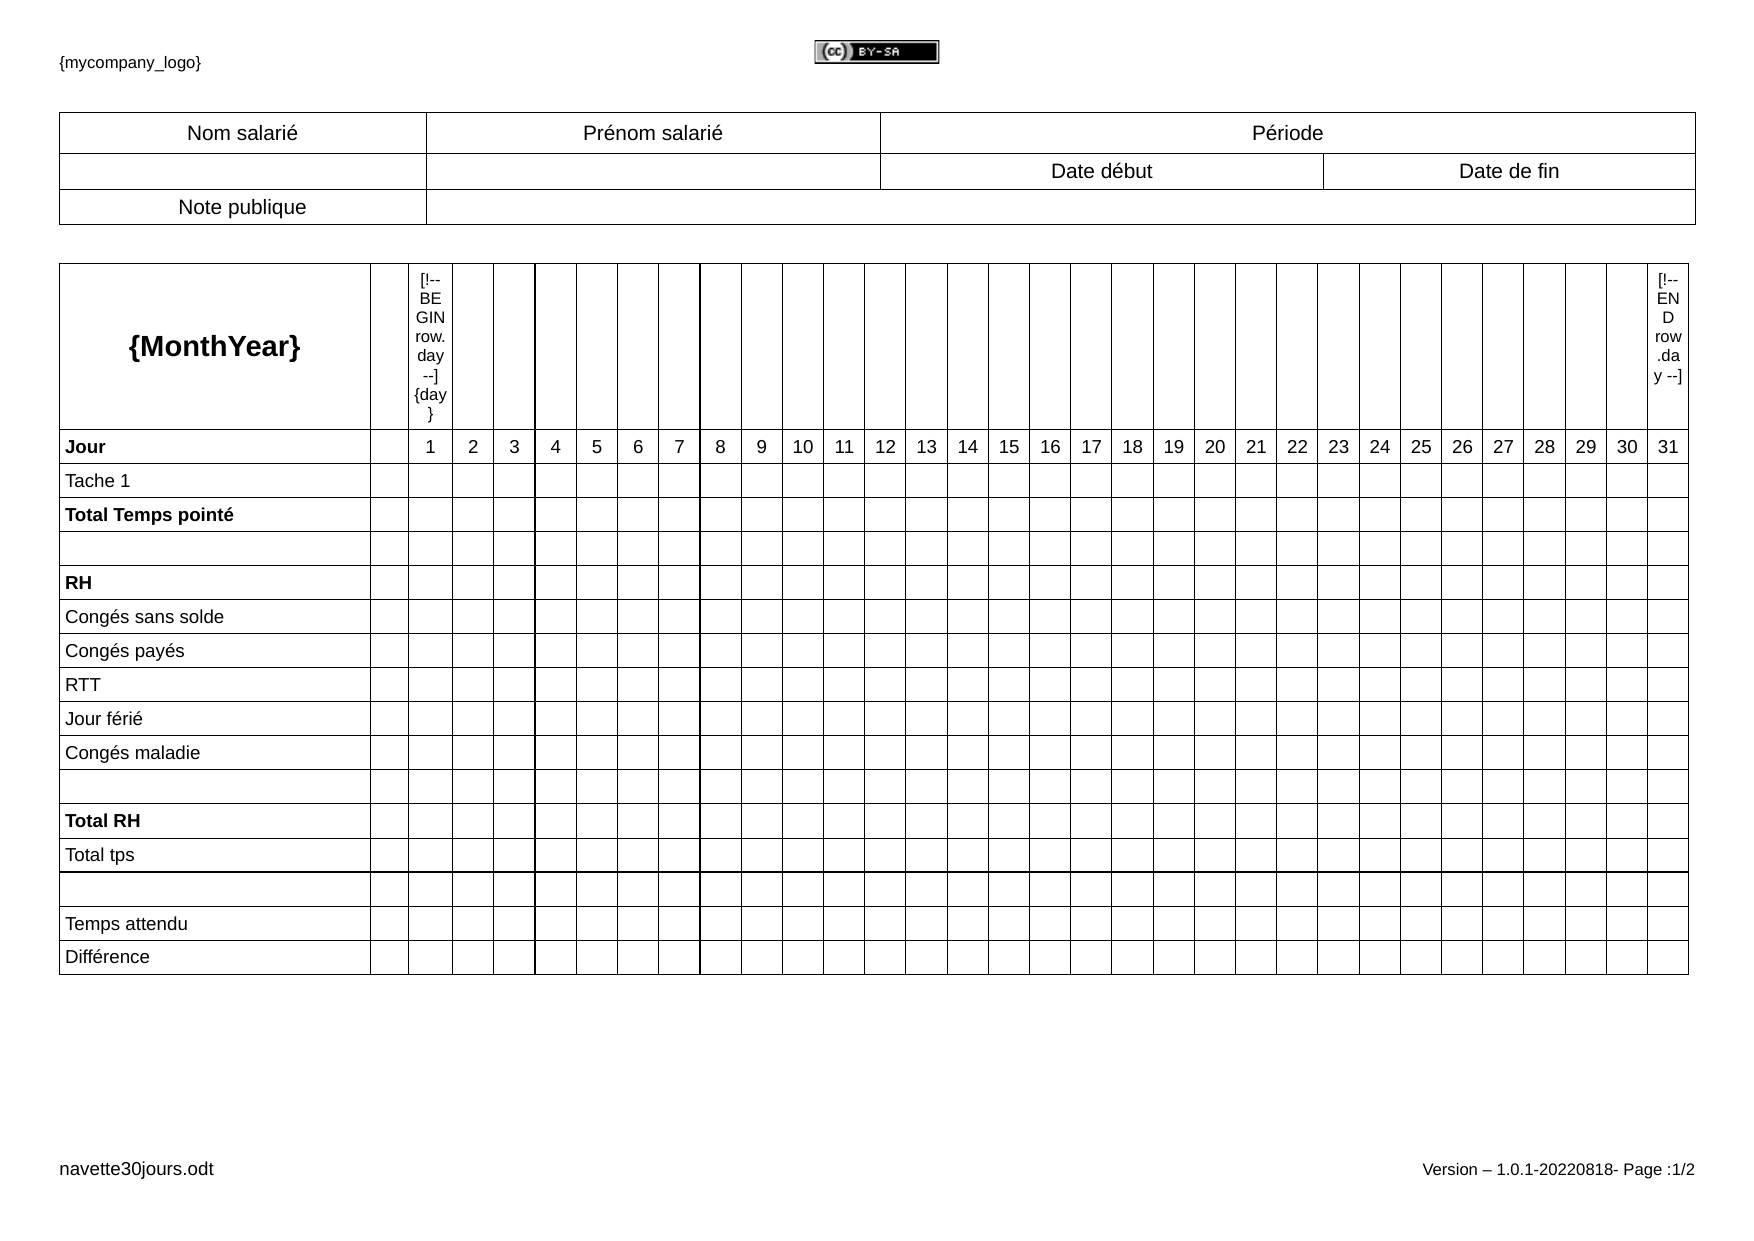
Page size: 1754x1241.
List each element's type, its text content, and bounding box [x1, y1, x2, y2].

table_cell [1154, 736, 1194, 769]
table_cell Date début [881, 154, 1323, 189]
table_cell [1566, 566, 1606, 599]
table_cell [453, 873, 493, 906]
table_cell [824, 839, 864, 871]
table_cell [824, 770, 864, 803]
table_cell [742, 566, 782, 599]
table_cell [1236, 770, 1276, 803]
table_cell [1195, 668, 1235, 701]
table_cell [1360, 804, 1400, 837]
table_header [453, 264, 493, 429]
table_cell 21 [1236, 430, 1276, 463]
table_cell [577, 941, 617, 974]
table_cell [494, 600, 534, 633]
table_cell [865, 634, 905, 667]
table_cell Différence [60, 941, 370, 974]
table_cell [1071, 907, 1111, 939]
table_cell [659, 464, 699, 497]
table_cell [783, 634, 823, 667]
table_cell [409, 839, 452, 871]
table_cell [783, 907, 823, 939]
table_cell [1648, 464, 1688, 497]
table_cell [618, 941, 658, 974]
table_cell [1236, 634, 1276, 667]
table_cell 31 [1648, 430, 1688, 463]
table_cell [1648, 736, 1688, 769]
table_cell [1524, 941, 1565, 974]
table_cell [453, 498, 493, 531]
table_cell [1154, 566, 1194, 599]
table_cell [371, 702, 408, 735]
table_header Nom salarié [60, 113, 426, 153]
table_cell [1236, 941, 1276, 974]
table_cell [494, 668, 534, 701]
table_cell [1442, 907, 1482, 939]
table_cell [618, 839, 658, 871]
table_header [577, 264, 617, 429]
table_cell [371, 770, 408, 803]
table_cell [1195, 600, 1235, 633]
table_cell [865, 600, 905, 633]
table_cell [989, 464, 1029, 497]
table_cell [1112, 668, 1153, 701]
table_cell [824, 600, 864, 633]
table_cell [1071, 600, 1111, 633]
table_cell [618, 464, 658, 497]
table_cell 7 [659, 430, 699, 463]
table_cell [1154, 498, 1194, 531]
table_cell [1112, 498, 1153, 531]
table_cell [1360, 566, 1400, 599]
table_cell [824, 873, 864, 906]
table_cell [659, 498, 699, 531]
table_cell [1401, 668, 1441, 701]
table_cell [1648, 566, 1688, 599]
table_cell [577, 702, 617, 735]
table_cell [659, 736, 699, 769]
table_cell [701, 736, 741, 769]
table_cell [1277, 532, 1317, 565]
table_cell [409, 600, 452, 633]
table_cell [371, 464, 408, 497]
table_cell [701, 702, 741, 735]
table_cell [742, 873, 782, 906]
table_cell [906, 873, 947, 906]
table_cell [824, 804, 864, 837]
table_cell [371, 736, 408, 769]
table_header [1236, 264, 1276, 429]
table_cell [783, 566, 823, 599]
table_cell [1648, 498, 1688, 531]
table_cell [1360, 941, 1400, 974]
table_cell [1318, 532, 1359, 565]
table_cell 2 [453, 430, 493, 463]
table_cell [1648, 941, 1688, 974]
table_cell [824, 634, 864, 667]
table_cell [453, 464, 493, 497]
table_cell [659, 634, 699, 667]
table_header [1030, 264, 1070, 429]
table_cell [1236, 464, 1276, 497]
table_header [1318, 264, 1359, 429]
table_cell [1524, 770, 1565, 803]
table_header [!-- END row.day --] [1648, 264, 1688, 429]
table_cell [453, 634, 493, 667]
table_cell [1112, 702, 1153, 735]
table_cell [1112, 873, 1153, 906]
table_cell [1566, 873, 1606, 906]
table_cell [453, 702, 493, 735]
table_cell Date de fin [1324, 154, 1695, 189]
table_cell [989, 634, 1029, 667]
table_cell [783, 736, 823, 769]
table_cell [453, 566, 493, 599]
table_cell [1277, 702, 1317, 735]
table_cell [536, 668, 576, 701]
table_cell [906, 941, 947, 974]
table_cell RTT [60, 668, 370, 701]
table_cell [409, 498, 452, 531]
table_cell [1154, 839, 1194, 871]
table_cell [536, 600, 576, 633]
table_cell [1401, 464, 1441, 497]
table_cell [1524, 634, 1565, 667]
table_header Période [881, 113, 1695, 153]
table_cell [453, 804, 493, 837]
table_cell [371, 532, 408, 565]
table_cell [577, 668, 617, 701]
table_cell [1648, 532, 1688, 565]
table_cell [1442, 634, 1482, 667]
table_cell [577, 566, 617, 599]
table_cell [1442, 736, 1482, 769]
table_cell [1483, 907, 1523, 939]
table_cell [1442, 702, 1482, 735]
table_cell RH [60, 566, 370, 599]
table_cell [1318, 702, 1359, 735]
table_cell [783, 941, 823, 974]
table_cell [577, 464, 617, 497]
table_cell [453, 839, 493, 871]
table_cell Congés payés [60, 634, 370, 667]
table_cell [1566, 634, 1606, 667]
table_cell [1318, 941, 1359, 974]
table_header [371, 264, 408, 429]
table_cell 14 [948, 430, 988, 463]
table_cell [1607, 770, 1647, 803]
table_cell [577, 600, 617, 633]
table_cell [1318, 600, 1359, 633]
table_cell [1524, 566, 1565, 599]
table_cell [371, 668, 408, 701]
table_cell [1195, 907, 1235, 939]
table_cell [1607, 941, 1647, 974]
table_cell [742, 634, 782, 667]
table_cell [1236, 532, 1276, 565]
table_cell [1071, 498, 1111, 531]
table_cell [1071, 736, 1111, 769]
table_cell [742, 668, 782, 701]
table_cell [1607, 498, 1647, 531]
table_header [1360, 264, 1400, 429]
table_cell [577, 634, 617, 667]
table_cell [1566, 941, 1606, 974]
table_cell [1566, 600, 1606, 633]
table_header Prénom salarié [427, 113, 880, 153]
table_cell [371, 873, 408, 906]
table_cell [494, 498, 534, 531]
table_cell [453, 532, 493, 565]
table_cell [409, 907, 452, 939]
table_cell [948, 941, 988, 974]
table_cell [1154, 464, 1194, 497]
table_cell [742, 804, 782, 837]
table_cell [1442, 566, 1482, 599]
table_cell [536, 907, 576, 939]
table_cell [1236, 566, 1276, 599]
table_cell Jour [60, 430, 370, 463]
table_cell 19 [1154, 430, 1194, 463]
table_cell [989, 839, 1029, 871]
table_cell [948, 668, 988, 701]
table_cell [783, 498, 823, 531]
table_cell [1318, 873, 1359, 906]
table_cell [701, 634, 741, 667]
table_cell [659, 907, 699, 939]
table_cell [701, 804, 741, 837]
table_cell [1483, 464, 1523, 497]
table_cell [1360, 770, 1400, 803]
table_cell [1112, 532, 1153, 565]
table_cell [865, 464, 905, 497]
table_cell [1154, 702, 1194, 735]
table_cell [577, 839, 617, 871]
table_cell [824, 907, 864, 939]
table_cell [948, 736, 988, 769]
table_cell [701, 600, 741, 633]
table_cell [1607, 464, 1647, 497]
table_cell [1236, 839, 1276, 871]
table_cell [865, 702, 905, 735]
table_cell [618, 668, 658, 701]
table_cell [618, 736, 658, 769]
table_cell [989, 600, 1029, 633]
table_cell [494, 736, 534, 769]
table_cell [494, 634, 534, 667]
table_cell [1112, 804, 1153, 837]
table_cell [1566, 770, 1606, 803]
table_cell [1112, 941, 1153, 974]
table_cell [618, 907, 658, 939]
table_cell [1318, 736, 1359, 769]
table_cell [948, 873, 988, 906]
table_cell [701, 498, 741, 531]
table_cell [659, 804, 699, 837]
table_cell [1360, 464, 1400, 497]
table_cell [1112, 464, 1153, 497]
table_cell [371, 941, 408, 974]
table_cell Temps attendu [60, 907, 370, 939]
table_cell [701, 464, 741, 497]
table_cell [1030, 873, 1070, 906]
table_cell [1030, 770, 1070, 803]
table_header [1566, 264, 1606, 429]
table_cell [371, 498, 408, 531]
table_cell [742, 736, 782, 769]
table_cell [536, 498, 576, 531]
table_cell [577, 498, 617, 531]
table_cell [1195, 941, 1235, 974]
table_cell [1360, 907, 1400, 939]
table_cell [701, 907, 741, 939]
table_cell [1030, 668, 1070, 701]
table_cell [906, 634, 947, 667]
table_cell [948, 770, 988, 803]
table_cell [1607, 702, 1647, 735]
table_cell [371, 839, 408, 871]
table_cell [1648, 907, 1688, 939]
table_cell [783, 668, 823, 701]
table_cell [1112, 770, 1153, 803]
table_header [989, 264, 1029, 429]
table_cell [701, 873, 741, 906]
table_cell 27 [1483, 430, 1523, 463]
table_cell [577, 873, 617, 906]
table_cell [1236, 873, 1276, 906]
table_cell [618, 873, 658, 906]
table_cell [1401, 600, 1441, 633]
table_cell [989, 668, 1029, 701]
table_cell [577, 736, 617, 769]
table_cell [1071, 804, 1111, 837]
table_header [865, 264, 905, 429]
table_cell [1195, 498, 1235, 531]
table_cell [1195, 702, 1235, 735]
table_cell [1648, 770, 1688, 803]
table_cell [409, 736, 452, 769]
table_cell [906, 702, 947, 735]
table_cell [1607, 634, 1647, 667]
table_cell [1277, 941, 1317, 974]
table_cell [1360, 634, 1400, 667]
table_cell [494, 941, 534, 974]
table_header [906, 264, 947, 429]
table_cell [1566, 668, 1606, 701]
table_cell [865, 566, 905, 599]
table_cell [409, 873, 452, 906]
table_header [1112, 264, 1153, 429]
table_cell 18 [1112, 430, 1153, 463]
table_cell [906, 566, 947, 599]
table_cell [742, 600, 782, 633]
table_cell [1030, 600, 1070, 633]
table_cell [1442, 668, 1482, 701]
table_cell [948, 464, 988, 497]
table_cell [371, 907, 408, 939]
table_cell [1483, 702, 1523, 735]
table_cell [1607, 873, 1647, 906]
table_cell [1524, 873, 1565, 906]
table_header [948, 264, 988, 429]
table_cell 17 [1071, 430, 1111, 463]
table_cell [536, 634, 576, 667]
table_cell [453, 941, 493, 974]
table_cell [824, 532, 864, 565]
table_cell [659, 702, 699, 735]
table_header [742, 264, 782, 429]
table_cell [783, 770, 823, 803]
table_cell [494, 702, 534, 735]
table_cell 16 [1030, 430, 1070, 463]
table_cell [824, 668, 864, 701]
table_cell [1030, 736, 1070, 769]
table_cell [783, 702, 823, 735]
table_cell [1524, 804, 1565, 837]
table_cell [1030, 532, 1070, 565]
table_cell [906, 839, 947, 871]
table_cell [989, 804, 1029, 837]
table_cell [1154, 770, 1194, 803]
table_cell 29 [1566, 430, 1606, 463]
table_cell [989, 566, 1029, 599]
table_cell [701, 566, 741, 599]
table_cell [1360, 873, 1400, 906]
table_cell [453, 736, 493, 769]
table_cell [1483, 804, 1523, 837]
table_cell [60, 873, 370, 906]
table_cell [742, 464, 782, 497]
table_cell [1277, 464, 1317, 497]
table_cell [453, 907, 493, 939]
table_cell [1236, 907, 1276, 939]
table_cell [865, 941, 905, 974]
table_cell [1112, 634, 1153, 667]
table_cell [494, 873, 534, 906]
table_cell [1030, 566, 1070, 599]
table_cell [865, 736, 905, 769]
table_cell [783, 464, 823, 497]
table_cell [1277, 600, 1317, 633]
table_cell [577, 770, 617, 803]
table_cell Congés maladie [60, 736, 370, 769]
table_cell [948, 532, 988, 565]
table_cell [371, 634, 408, 667]
table_cell [1154, 532, 1194, 565]
table_cell [1154, 907, 1194, 939]
table_cell [536, 804, 576, 837]
table_cell [494, 464, 534, 497]
table_cell [742, 839, 782, 871]
table_cell [1030, 464, 1070, 497]
table_cell [783, 600, 823, 633]
table_cell [1112, 907, 1153, 939]
table_cell [618, 770, 658, 803]
table_cell [1195, 770, 1235, 803]
table_cell [742, 498, 782, 531]
table_cell [948, 804, 988, 837]
table_cell [1195, 804, 1235, 837]
table_cell [536, 736, 576, 769]
table_cell [409, 464, 452, 497]
table_cell [1607, 736, 1647, 769]
table_cell [1566, 702, 1606, 735]
table_cell [409, 668, 452, 701]
table_cell [1648, 873, 1688, 906]
table_cell [577, 907, 617, 939]
table_header [536, 264, 576, 429]
table_cell [701, 941, 741, 974]
table_cell [1524, 702, 1565, 735]
table_cell [1277, 839, 1317, 871]
table_cell [1236, 668, 1276, 701]
table_cell [1236, 736, 1276, 769]
table_cell [536, 839, 576, 871]
table_cell [989, 873, 1029, 906]
table_cell [1195, 873, 1235, 906]
table_cell [1566, 804, 1606, 837]
table_cell [1442, 498, 1482, 531]
table_cell 24 [1360, 430, 1400, 463]
table_cell [701, 668, 741, 701]
table_cell [1442, 941, 1482, 974]
table_cell 11 [824, 430, 864, 463]
table_cell [1318, 498, 1359, 531]
table_cell [659, 941, 699, 974]
table_cell [1648, 634, 1688, 667]
table_cell [1401, 702, 1441, 735]
table_cell [1524, 498, 1565, 531]
table_cell [494, 566, 534, 599]
table_cell [659, 668, 699, 701]
table_cell [1277, 804, 1317, 837]
table_cell [1607, 566, 1647, 599]
table_cell [1442, 464, 1482, 497]
table_cell [1401, 498, 1441, 531]
table_cell [1648, 600, 1688, 633]
table_cell 13 [906, 430, 947, 463]
table_cell [989, 770, 1029, 803]
table_cell [1483, 873, 1523, 906]
table_cell [409, 804, 452, 837]
table_cell [494, 907, 534, 939]
table_cell 23 [1318, 430, 1359, 463]
table_cell [1318, 804, 1359, 837]
table_cell [1195, 839, 1235, 871]
table_cell [1360, 532, 1400, 565]
table_header [1401, 264, 1441, 429]
table_cell [1360, 702, 1400, 735]
table_cell [618, 600, 658, 633]
table_cell [371, 430, 408, 463]
table_cell 6 [618, 430, 658, 463]
table_cell [1648, 839, 1688, 871]
table_cell Note publique [60, 190, 426, 224]
table_cell [60, 154, 426, 189]
table_cell [906, 907, 947, 939]
table_cell [1401, 804, 1441, 837]
table_cell [1648, 804, 1688, 837]
table_cell [1071, 839, 1111, 871]
table_cell [1483, 770, 1523, 803]
table_cell [1112, 839, 1153, 871]
table_cell [1566, 464, 1606, 497]
table_cell [948, 600, 988, 633]
table_cell [1607, 600, 1647, 633]
table_cell [1401, 873, 1441, 906]
table_cell [1483, 839, 1523, 871]
table_cell [1236, 702, 1276, 735]
table_cell [1442, 839, 1482, 871]
table_cell [824, 464, 864, 497]
table_cell [577, 804, 617, 837]
table_cell [1607, 907, 1647, 939]
table_header [1483, 264, 1523, 429]
table_cell [1483, 498, 1523, 531]
table_cell 20 [1195, 430, 1235, 463]
table_cell [1360, 600, 1400, 633]
table_header [!-- BEGIN row.day --]{day} [409, 264, 452, 429]
table_cell [948, 702, 988, 735]
table_cell [371, 600, 408, 633]
table_cell [1030, 839, 1070, 871]
table_header [1154, 264, 1194, 429]
table_cell [409, 566, 452, 599]
table_cell [948, 498, 988, 531]
table_cell [701, 532, 741, 565]
table_cell [701, 839, 741, 871]
table_cell [536, 566, 576, 599]
table_cell [1607, 804, 1647, 837]
table_cell [409, 702, 452, 735]
table_cell [783, 532, 823, 565]
table_cell [427, 190, 1695, 224]
table_cell [1566, 907, 1606, 939]
table_cell [1030, 634, 1070, 667]
table_cell [1566, 532, 1606, 565]
table_cell [536, 464, 576, 497]
table_cell [1071, 668, 1111, 701]
table_cell [494, 770, 534, 803]
table_cell [948, 907, 988, 939]
table_cell [1524, 736, 1565, 769]
table_header [1195, 264, 1235, 429]
table_cell [906, 736, 947, 769]
table_cell [1030, 498, 1070, 531]
table_cell [1318, 839, 1359, 871]
table_cell [906, 668, 947, 701]
table_cell [1154, 941, 1194, 974]
table_cell Total tps [60, 839, 370, 871]
table_cell [1442, 532, 1482, 565]
table_cell [1030, 702, 1070, 735]
table_cell [742, 702, 782, 735]
table_cell [865, 770, 905, 803]
table_cell [1483, 634, 1523, 667]
table_cell [1483, 668, 1523, 701]
table_cell [1607, 668, 1647, 701]
table_cell [906, 770, 947, 803]
table_cell 3 [494, 430, 534, 463]
table_cell [1318, 770, 1359, 803]
table_cell [536, 532, 576, 565]
table_cell [1524, 668, 1565, 701]
table_cell Jour férié [60, 702, 370, 735]
table_cell [1442, 770, 1482, 803]
table_cell [1030, 804, 1070, 837]
table_cell [1195, 736, 1235, 769]
table_cell [618, 634, 658, 667]
table_header [494, 264, 534, 429]
table_cell [1360, 498, 1400, 531]
table_cell [1648, 668, 1688, 701]
table_cell [865, 907, 905, 939]
table_cell [1071, 873, 1111, 906]
table_cell [494, 532, 534, 565]
table_cell [494, 804, 534, 837]
table_cell [1277, 634, 1317, 667]
table_cell [824, 566, 864, 599]
table_cell [1112, 566, 1153, 599]
table_cell [409, 941, 452, 974]
table_cell [659, 566, 699, 599]
table_cell [409, 532, 452, 565]
table_cell 1 [409, 430, 452, 463]
table_cell [1442, 600, 1482, 633]
table_cell [1401, 566, 1441, 599]
table_cell [1318, 566, 1359, 599]
table_cell [1112, 600, 1153, 633]
table_cell 10 [783, 430, 823, 463]
table_cell [1401, 736, 1441, 769]
table_cell [948, 566, 988, 599]
table_cell Total RH [60, 804, 370, 837]
table_cell [1154, 804, 1194, 837]
table_cell [1071, 702, 1111, 735]
table_cell [824, 498, 864, 531]
table_cell [536, 770, 576, 803]
table_cell [577, 532, 617, 565]
table_cell [409, 634, 452, 667]
table_cell [1566, 736, 1606, 769]
table_cell [453, 600, 493, 633]
table_cell [742, 532, 782, 565]
table_cell [1195, 464, 1235, 497]
table_cell [1277, 907, 1317, 939]
table_cell [1401, 770, 1441, 803]
table_cell [865, 873, 905, 906]
table_cell [865, 498, 905, 531]
table_cell [906, 498, 947, 531]
table_cell [1071, 566, 1111, 599]
table_cell [1030, 907, 1070, 939]
table_cell [659, 532, 699, 565]
table_cell [618, 498, 658, 531]
table_cell 5 [577, 430, 617, 463]
table_cell 8 [701, 430, 741, 463]
table_cell [536, 941, 576, 974]
table_cell [783, 804, 823, 837]
table_cell [906, 600, 947, 633]
table_cell [1566, 839, 1606, 871]
table_cell [1442, 873, 1482, 906]
table_header [1442, 264, 1482, 429]
table_cell [742, 907, 782, 939]
table_cell [453, 770, 493, 803]
table_cell [783, 873, 823, 906]
table_header [659, 264, 699, 429]
table_header [1071, 264, 1111, 429]
table_cell [494, 839, 534, 871]
table_cell 12 [865, 430, 905, 463]
table_cell [1401, 634, 1441, 667]
table_cell [1071, 532, 1111, 565]
table_cell 15 [989, 430, 1029, 463]
table_cell [409, 770, 452, 803]
table_cell [618, 702, 658, 735]
table_header {MonthYear} [60, 264, 370, 429]
table_cell [618, 566, 658, 599]
table_cell [1483, 736, 1523, 769]
table_cell [1360, 668, 1400, 701]
table_cell [948, 634, 988, 667]
table_cell [1318, 634, 1359, 667]
table_cell [1195, 634, 1235, 667]
table_cell [1236, 804, 1276, 837]
table_cell [1277, 770, 1317, 803]
table_cell [1277, 498, 1317, 531]
table_cell [989, 941, 1029, 974]
table_cell [1112, 736, 1153, 769]
table_cell [948, 839, 988, 871]
table_cell [1566, 498, 1606, 531]
table_cell [659, 873, 699, 906]
table_cell [865, 668, 905, 701]
table_cell [1442, 804, 1482, 837]
table_cell [1277, 736, 1317, 769]
table_cell [536, 702, 576, 735]
table_cell [906, 532, 947, 565]
table_cell 22 [1277, 430, 1317, 463]
table_cell [865, 532, 905, 565]
table_cell [1607, 839, 1647, 871]
table_header [701, 264, 741, 429]
table_cell 30 [1607, 430, 1647, 463]
table_cell [1154, 668, 1194, 701]
table_cell Tache 1 [60, 464, 370, 497]
table_cell [1195, 566, 1235, 599]
table_cell [989, 736, 1029, 769]
table_cell [1524, 839, 1565, 871]
table_cell [1524, 907, 1565, 939]
table_cell 9 [742, 430, 782, 463]
table_cell Congés sans solde [60, 600, 370, 633]
table_cell [1071, 634, 1111, 667]
table_cell [1071, 941, 1111, 974]
table_cell [60, 532, 370, 565]
table_cell [865, 804, 905, 837]
table_cell [742, 941, 782, 974]
table_cell [906, 804, 947, 837]
table_cell [659, 839, 699, 871]
table_cell [1648, 702, 1688, 735]
table_cell [1195, 532, 1235, 565]
table_cell [1483, 532, 1523, 565]
table_cell [1483, 566, 1523, 599]
table_cell [371, 566, 408, 599]
table_cell [989, 498, 1029, 531]
table_cell [1154, 600, 1194, 633]
table_cell [824, 941, 864, 974]
table_cell [1524, 532, 1565, 565]
table_cell [742, 770, 782, 803]
table_cell [1607, 532, 1647, 565]
table_header [618, 264, 658, 429]
table_header [824, 264, 864, 429]
table_cell [1071, 464, 1111, 497]
table_cell [1030, 941, 1070, 974]
table_cell 26 [1442, 430, 1482, 463]
table_cell [1401, 941, 1441, 974]
table_header [1524, 264, 1565, 429]
picture [814, 40, 940, 64]
table_cell [618, 804, 658, 837]
table_cell [371, 804, 408, 837]
table_cell [783, 839, 823, 871]
table_cell [453, 668, 493, 701]
table_cell [60, 770, 370, 803]
table_cell 25 [1401, 430, 1441, 463]
table_cell [1401, 907, 1441, 939]
table_cell [824, 702, 864, 735]
table_cell [865, 839, 905, 871]
table_cell [989, 907, 1029, 939]
table_cell [1360, 736, 1400, 769]
table_cell [701, 770, 741, 803]
table_cell [1483, 941, 1523, 974]
table_cell [1071, 770, 1111, 803]
table_cell [1483, 600, 1523, 633]
table_cell [1318, 464, 1359, 497]
table_cell [1236, 600, 1276, 633]
table_cell [824, 736, 864, 769]
table_cell [1360, 839, 1400, 871]
table_cell [1277, 873, 1317, 906]
table_cell [659, 770, 699, 803]
table_cell [1277, 566, 1317, 599]
table_cell [1524, 600, 1565, 633]
table_cell [989, 532, 1029, 565]
table_cell 4 [536, 430, 576, 463]
table_cell 28 [1524, 430, 1565, 463]
table_cell [1277, 668, 1317, 701]
table_cell [427, 154, 880, 189]
table_cell [1154, 634, 1194, 667]
table_cell [1318, 668, 1359, 701]
table_cell [1154, 873, 1194, 906]
table_header [783, 264, 823, 429]
table_cell [1318, 907, 1359, 939]
table_cell [536, 873, 576, 906]
table_cell Total Temps pointé [60, 498, 370, 531]
table_cell [1524, 464, 1565, 497]
table_cell [989, 702, 1029, 735]
table_header [1607, 264, 1647, 429]
table_cell [906, 464, 947, 497]
table_cell [1236, 498, 1276, 531]
table_cell [659, 600, 699, 633]
table_cell [1401, 532, 1441, 565]
table_cell [618, 532, 658, 565]
table_header [1277, 264, 1317, 429]
table_cell [1401, 839, 1441, 871]
